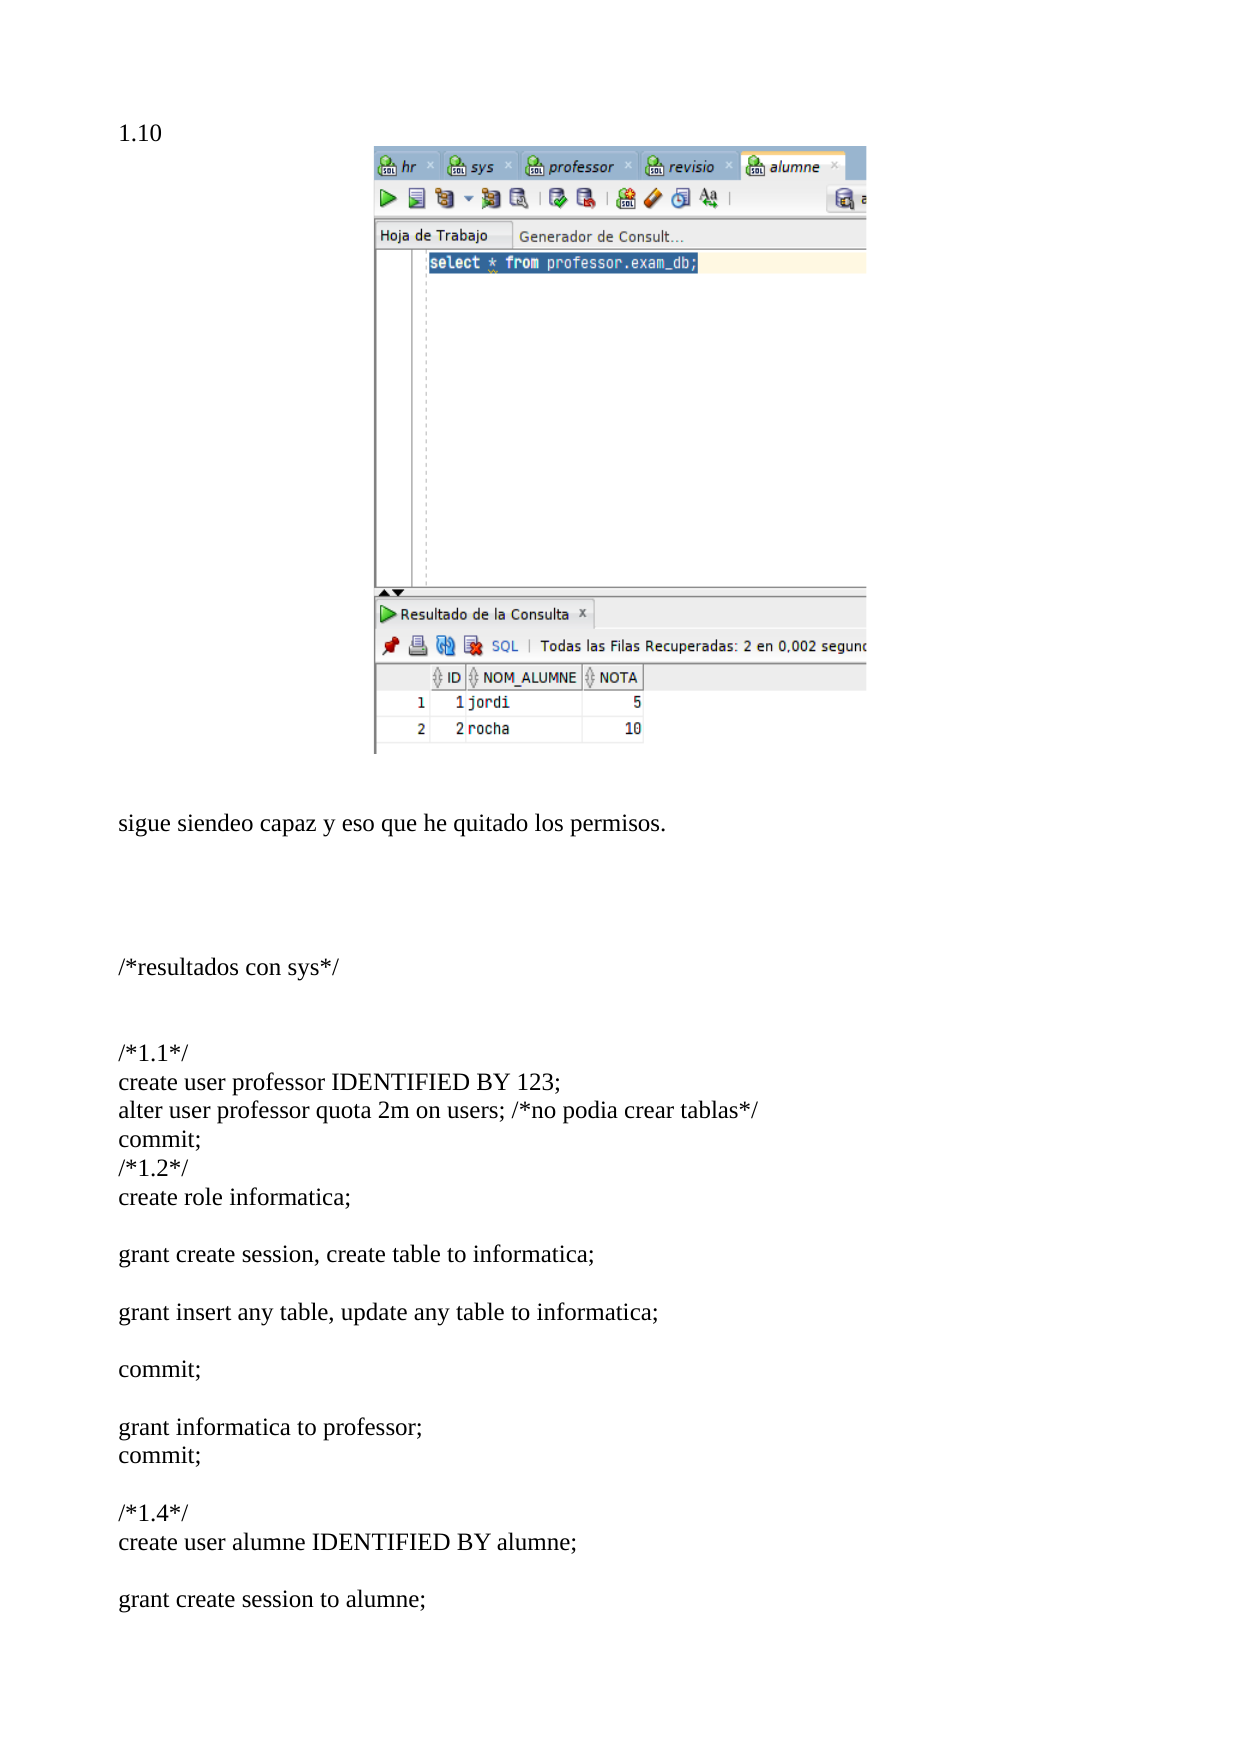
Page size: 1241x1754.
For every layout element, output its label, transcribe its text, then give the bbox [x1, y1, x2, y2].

text /*1.4*/ [118, 1498, 1122, 1527]
text create role informatica; [118, 1182, 1122, 1211]
picture [373, 146, 867, 754]
text grant create session to alumne; [118, 1584, 1122, 1613]
text commit; [118, 1124, 1122, 1153]
text alter user professor quota 2m on users; /*no podia crear tablas*/ [118, 1096, 1122, 1124]
text /*1.1*/ [118, 1038, 1122, 1067]
text 1.10 [118, 118, 1122, 147]
text sigue siendeo capaz y eso que he quitado los permisos. [118, 808, 1122, 837]
text commit; [118, 1354, 1122, 1383]
text grant informatica to professor; [118, 1412, 1122, 1441]
text /*resultados con sys*/ [118, 952, 1122, 981]
text /*1.2*/ [118, 1153, 1122, 1182]
text create user alumne IDENTIFIED BY alumne; [118, 1527, 1122, 1556]
text grant insert any table, update any table to informatica; [118, 1297, 1122, 1326]
text grant create session, create table to informatica; [118, 1239, 1122, 1268]
text commit; [118, 1441, 1122, 1469]
text create user professor IDENTIFIED BY 123; [118, 1067, 1122, 1096]
